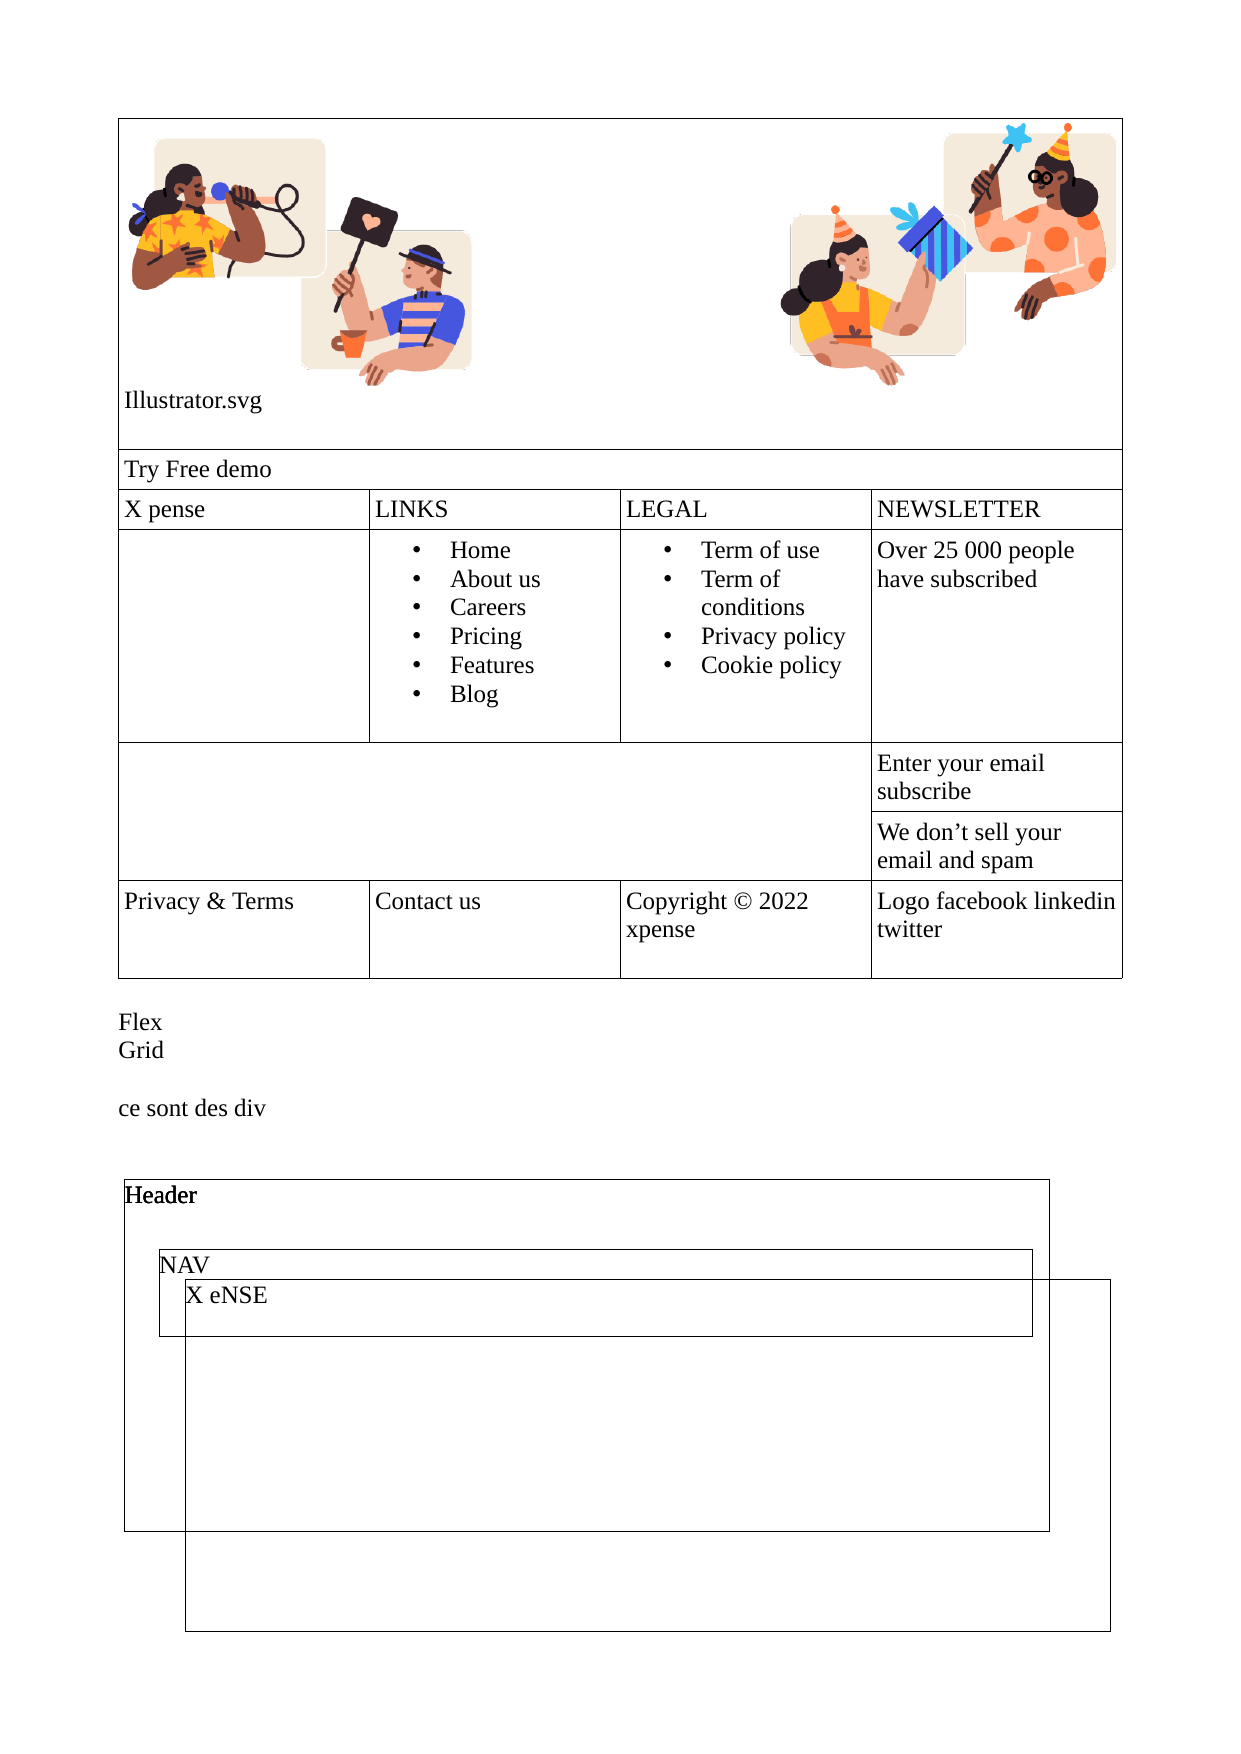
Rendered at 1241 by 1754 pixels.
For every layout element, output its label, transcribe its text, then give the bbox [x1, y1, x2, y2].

text Flex [118, 1007, 1122, 1035]
text Grid [118, 1035, 1122, 1064]
table_cell Enter your email subscribe [872, 743, 1122, 811]
table_cell We don’t sell your email and spam [872, 812, 1122, 880]
table_cell LINKS [370, 490, 620, 529]
table_cell Term of use Term of conditions Privacy policy Cookie policy [621, 530, 871, 742]
table_cell Try Free demo [119, 450, 1122, 489]
text ce sont des div [118, 1093, 1122, 1122]
table_cell Over 25 000 people have subscribed [872, 530, 1122, 742]
table_cell [119, 530, 369, 742]
table_cell Logo facebook linkedin twitter [872, 881, 1122, 978]
picture [123, 123, 1117, 386]
table_cell Privacy & Terms [119, 881, 369, 978]
table_cell LEGAL [621, 490, 871, 529]
table_cell Copyright © 2022 xpense [621, 881, 871, 978]
table_cell [119, 743, 871, 880]
table_cell X pense [119, 490, 369, 529]
table_cell NEWSLETTER [872, 490, 1122, 529]
table_cell Contact us [370, 881, 620, 978]
table_header Illustrator.svg [119, 119, 1122, 448]
table_cell Home About us Careers Pricing Features Blog [370, 530, 620, 742]
